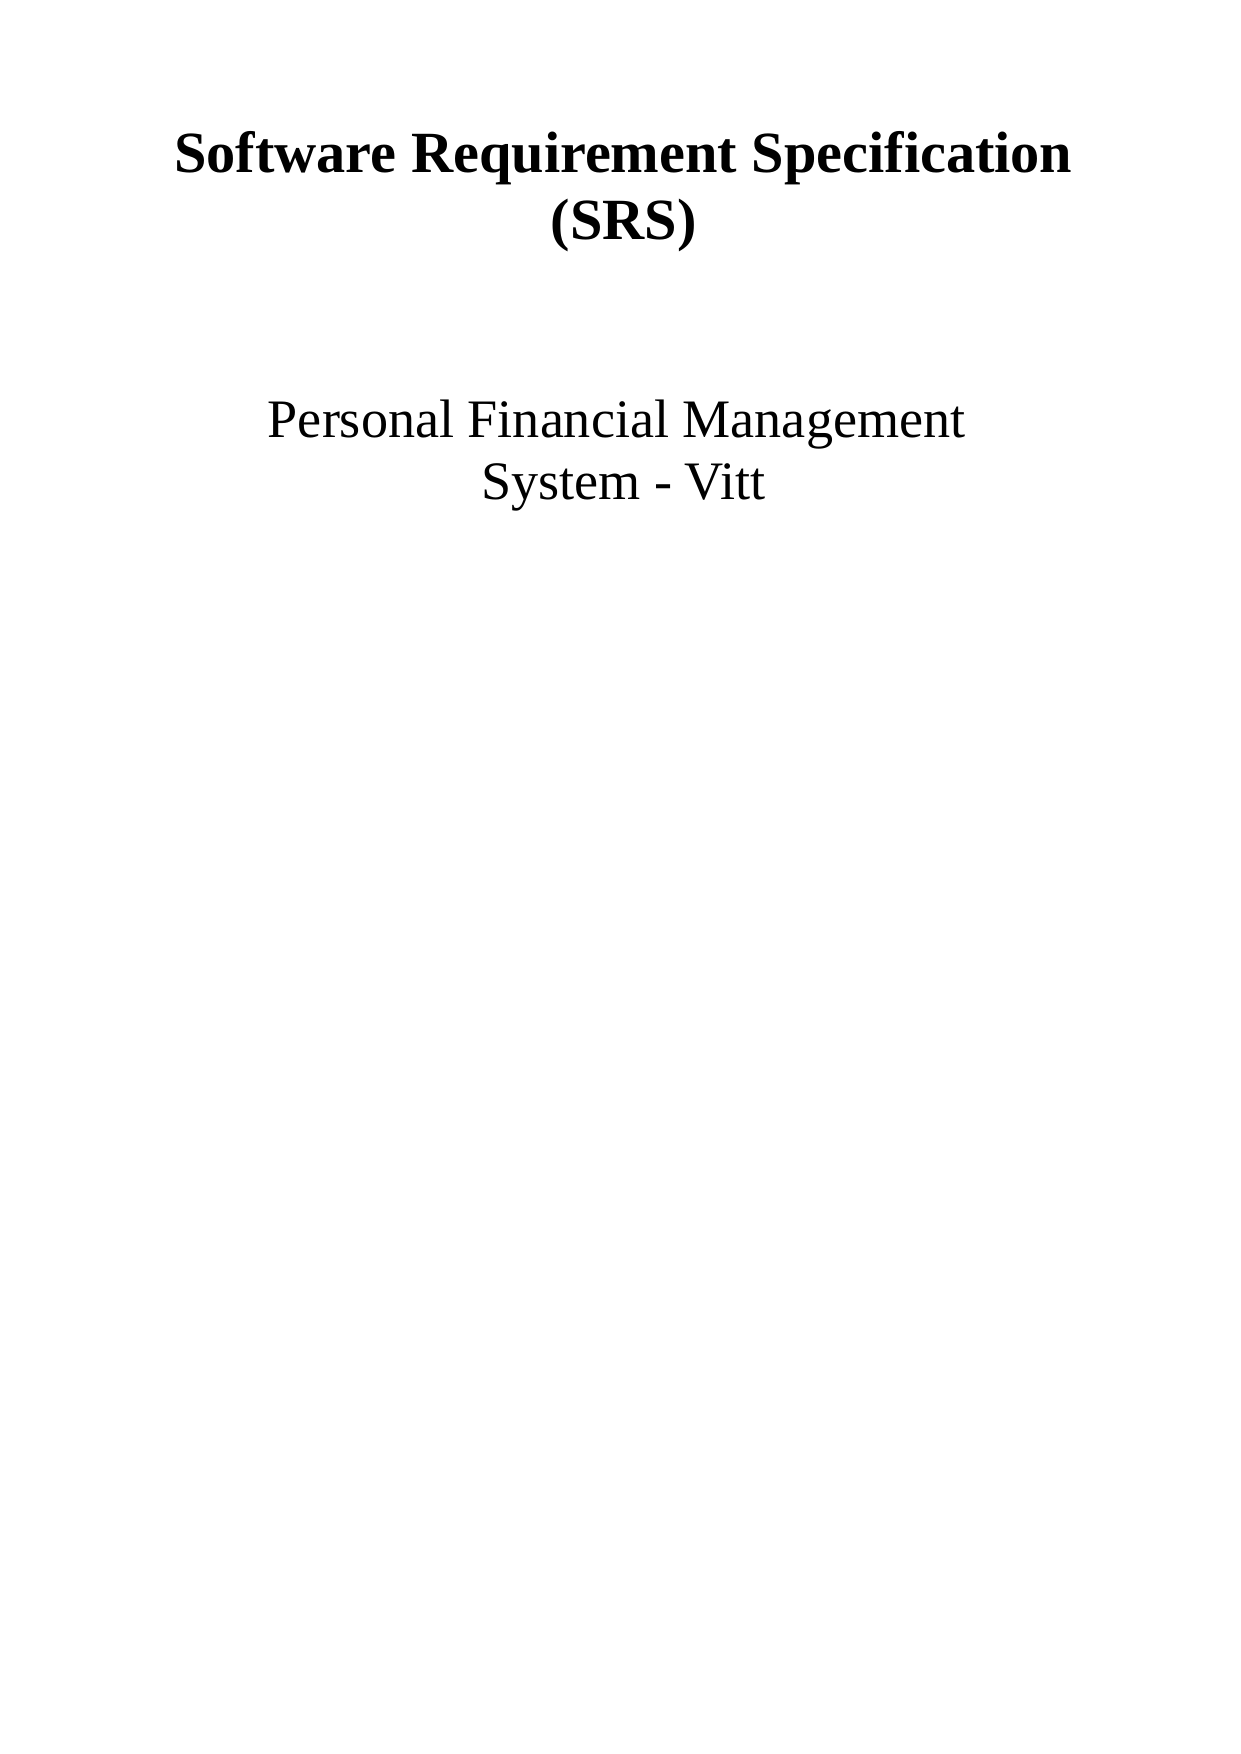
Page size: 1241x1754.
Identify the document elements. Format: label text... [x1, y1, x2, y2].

text (SRS) [123, 185, 1123, 252]
text Software Requirement Specification [123, 118, 1123, 185]
text Personal Financial Management [123, 386, 1123, 449]
text System - Vitt [123, 449, 1123, 511]
